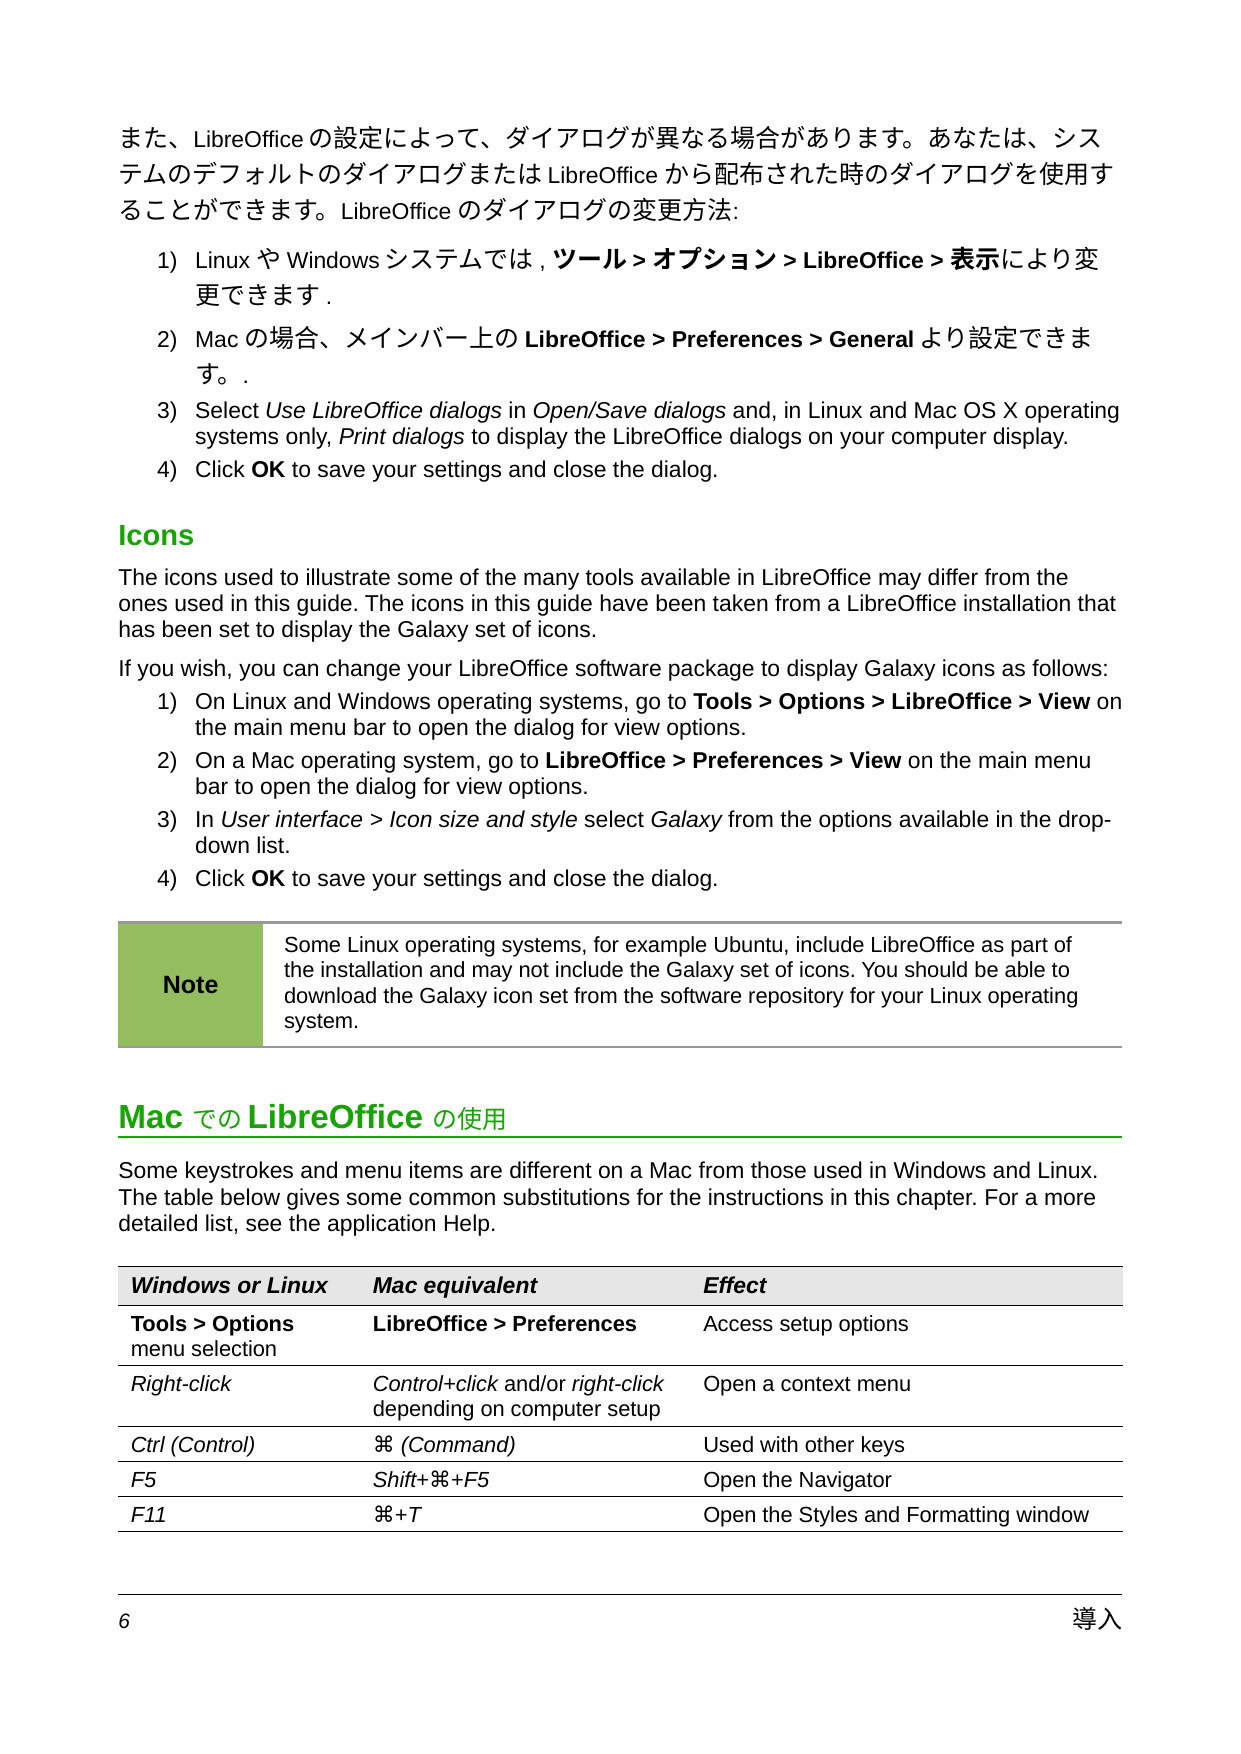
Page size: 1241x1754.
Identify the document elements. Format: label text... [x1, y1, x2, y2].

table_header Mac equivalent [360, 1267, 691, 1305]
table_cell Open the Styles and Formatting window [691, 1497, 1123, 1531]
table_cell F11 [118, 1497, 360, 1531]
table_cell Open a context menu [691, 1366, 1123, 1426]
subtitle Icons [118, 518, 1122, 551]
list Click OK to save your settings and close the dialog. [177, 456, 1122, 482]
list Linux や Windowsシステムでは , ツール > オプション > LibreOffice > 表示により変更できます . [177, 239, 1122, 312]
list Mac の場合、メインバー上のLibreOffice > Preferences > Generalより設定できます。. [177, 318, 1122, 391]
list Select Use LibreOffice dialogs in Open/Save dialogs and, in Linux and Mac OS X operating systems only, Print dialogs to display the LibreOffice dialogs on your computer display. [177, 397, 1122, 449]
table_cell Access setup options [691, 1306, 1123, 1365]
table_cell ⌘ (Command) [360, 1427, 691, 1461]
table_cell F5 [118, 1462, 360, 1496]
table_cell Used with other keys [691, 1427, 1123, 1461]
table_cell ⌘+T [360, 1497, 691, 1531]
table_cell LibreOffice > Preferences [360, 1306, 691, 1365]
table_header Windows or Linux [118, 1267, 360, 1305]
list Click OK to save your settings and close the dialog. [177, 865, 1122, 891]
table_cell Control+click and/or right-click depending on computer setup [360, 1366, 691, 1426]
table_cell Right-click [118, 1366, 360, 1426]
list On a Mac operating system, go to LibreOffice > Preferences > View on the main menu bar to open the dialog for view options. [177, 747, 1122, 800]
subtitle Mac でのLibreOffice の使用 [118, 1097, 1122, 1136]
table_cell Open the Navigator [691, 1462, 1123, 1496]
list In User interface > Icon size and style select Galaxy from the options available in the drop-down list. [177, 806, 1122, 859]
text The icons used to illustrate some of the many tools available in LibreOffice may differ from the ones used in this guide. The icons in this guide have been taken from a LibreOffice installation that has been set to display the Galaxy set of icons. [118, 564, 1122, 643]
table_header Effect [691, 1267, 1123, 1305]
list If you wish, you can change your LibreOffice software package to display Galaxy icons as follows: [118, 655, 1122, 682]
text また、LibreOfficeの設定によって、ダイアログが異なる場合があります。あなたは、システムのデフォルトのダイアログまたはLibreOffice から配布された時のダイアログを使用することができます。LibreOffice のダイアログの変更方法: [118, 118, 1122, 227]
list On Linux and Windows operating systems, go to Tools > Options > LibreOffice > View on the main menu bar to open the dialog for view options. [177, 688, 1122, 741]
text Some keystrokes and menu items are different on a Mac from those used in Windows and Linux. The table below gives some common substitutions for the instructions in this chapter. For a more detailed list, see the application Help. [118, 1157, 1122, 1236]
table_header Some Linux operating systems, for example Ubuntu, include LibreOffice as part of the installation and may not include the Galaxy set of icons. You should be able to download the Galaxy icon set from the software repository for your Linux operating system. [263, 924, 1122, 1046]
table_cell Shift+⌘+F5 [360, 1462, 691, 1496]
table_cell Tools > Options menu selection [118, 1306, 360, 1365]
table_cell Ctrl (Control) [118, 1427, 360, 1461]
table_header Note [118, 924, 263, 1046]
